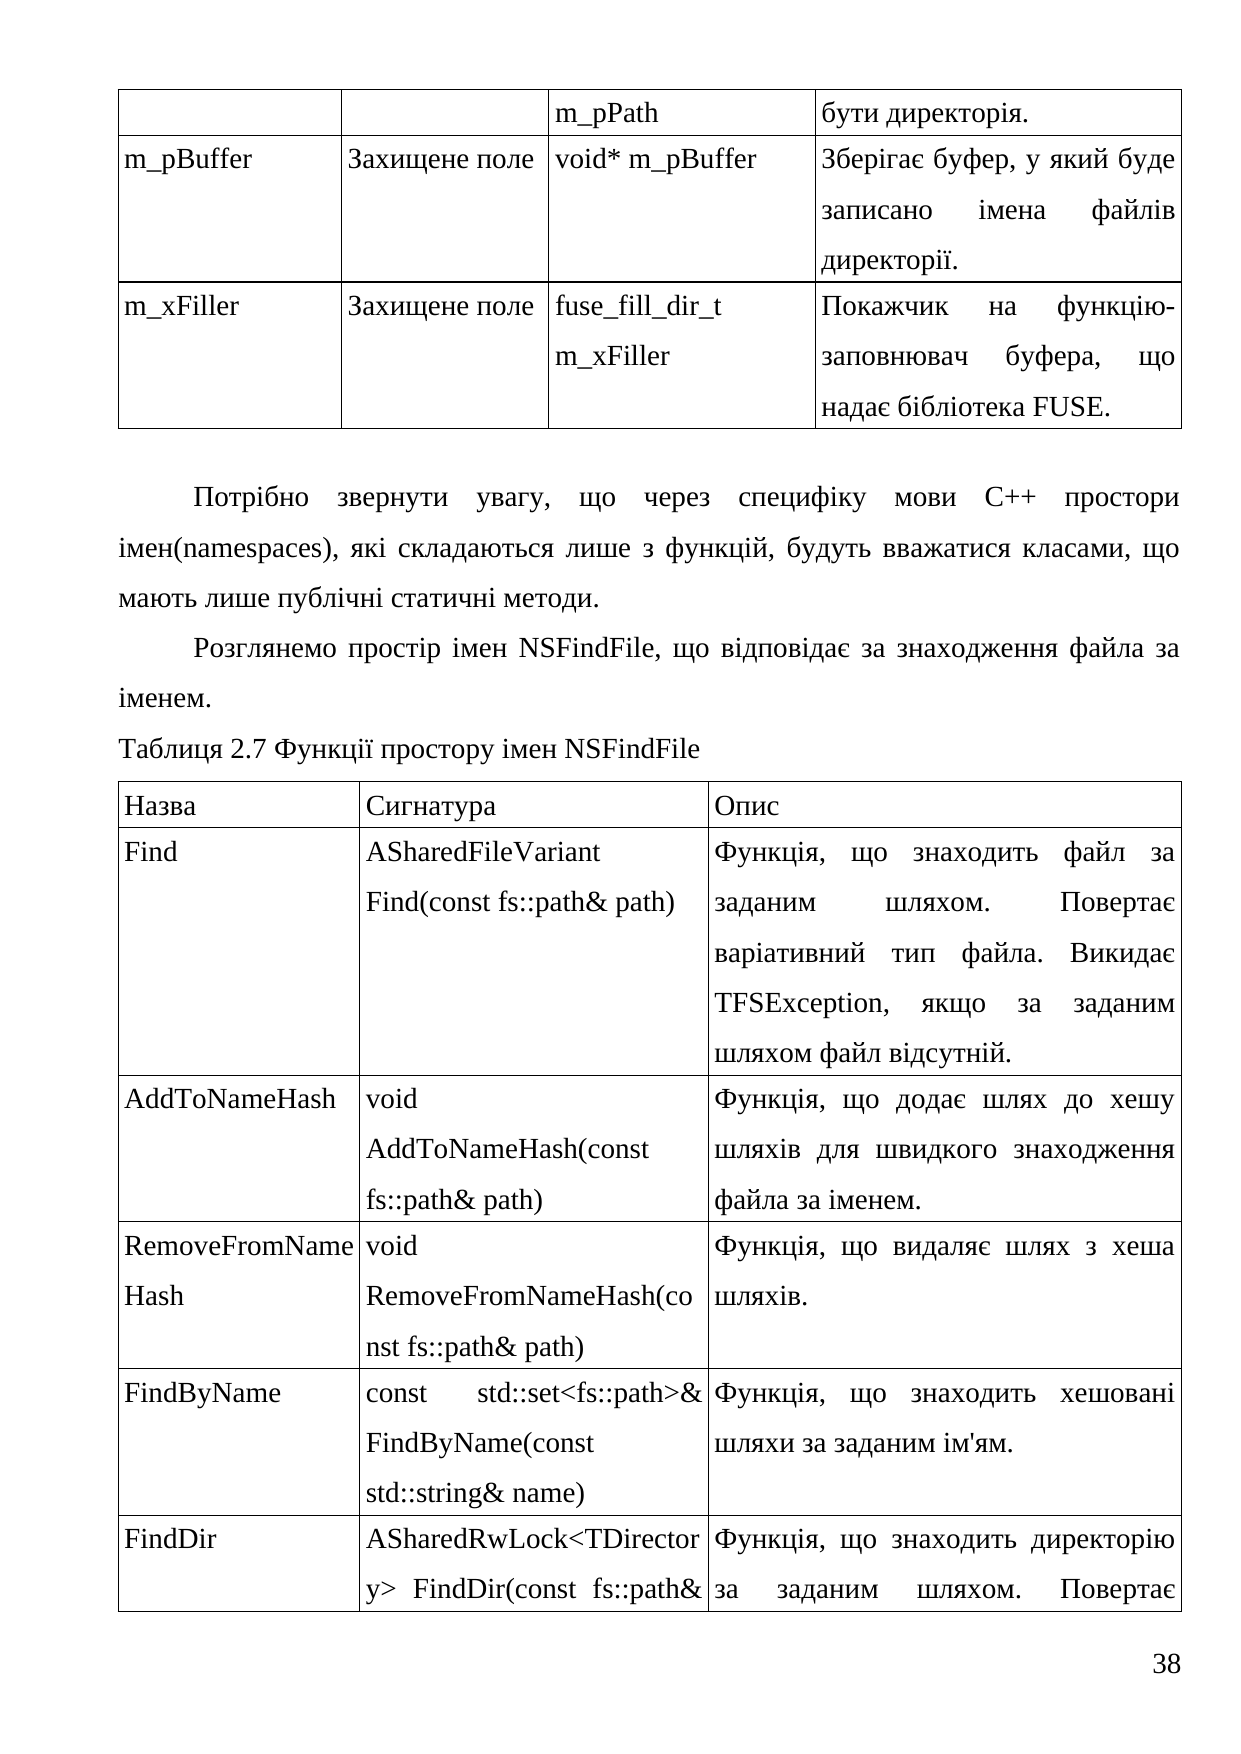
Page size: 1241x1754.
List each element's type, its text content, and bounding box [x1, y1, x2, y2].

table_cell fuse_fill_dir_t m_xFiller [549, 283, 815, 428]
table_cell бути директорія. [816, 90, 1181, 135]
table_cell void* m_pBuffer [549, 136, 815, 281]
table_cell m_xFiller [119, 283, 341, 428]
table_header Опис [709, 782, 1181, 827]
table_cell [119, 90, 341, 135]
table_cell Функція, що видаляє шлях з хеша шляхів. [709, 1222, 1181, 1368]
table_cell FindDir [119, 1516, 359, 1611]
table_cell Функція, що знаходить директорію за заданим шляхом. Повертає [709, 1516, 1181, 1611]
table_cell FindByName [119, 1369, 359, 1514]
table_cell Захищене поле [342, 136, 548, 281]
table_cell const std::set<fs::path>& FindByName(const std::string& name) [360, 1369, 708, 1514]
table_cell Find [119, 828, 359, 1074]
table_cell AddToNameHash [119, 1076, 359, 1221]
table_cell void RemoveFromNameHash(const fs::path& path) [360, 1222, 708, 1368]
table_cell RemoveFromNameHash [119, 1222, 359, 1368]
table_cell Зберігає буфер, у який буде записано імена файлів директорії. [816, 136, 1181, 281]
table_cell ASharedRwLock<TDirectory> FindDir(const fs::path& [360, 1516, 708, 1611]
table_cell Функція, що знаходить файл за заданим шляхом. Повертає варіативний тип файла. Викидає TFSException, якщо за заданим шляхом файл відсутній. [709, 828, 1181, 1074]
table_cell ASharedFileVariant Find(const fs::path& path) [360, 828, 708, 1074]
table_cell m_pBuffer [119, 136, 341, 281]
table_cell Покажчик на функцію-заповнювач буфера, що надає бібліотека FUSE. [816, 283, 1181, 428]
text Розглянемо простір імен NSFindFile, що відповідає за знаходження файла за іменем. [118, 630, 1181, 714]
table_cell [342, 90, 548, 135]
list Функції простору імен NSFindFile [118, 731, 1181, 764]
table_cell m_pPath [549, 90, 815, 135]
text Потрібно звернути увагу, що через специфіку мови C++ простори імен(namespaces), які складаються лише з функцій, будуть вважатися класами, що мають лише публічні статичні методи. [118, 479, 1181, 613]
table_header Сигнатура [360, 782, 708, 827]
table_cell void AddToNameHash(const fs::path& path) [360, 1076, 708, 1221]
table_cell Захищене поле [342, 283, 548, 428]
table_cell Функція, що знаходить хешовані шляхи за заданим ім'ям. [709, 1369, 1181, 1514]
table_header Назва [119, 782, 359, 827]
table_cell Функція, що додає шлях до хешу шляхів для швидкого знаходження файла за іменем. [709, 1076, 1181, 1221]
